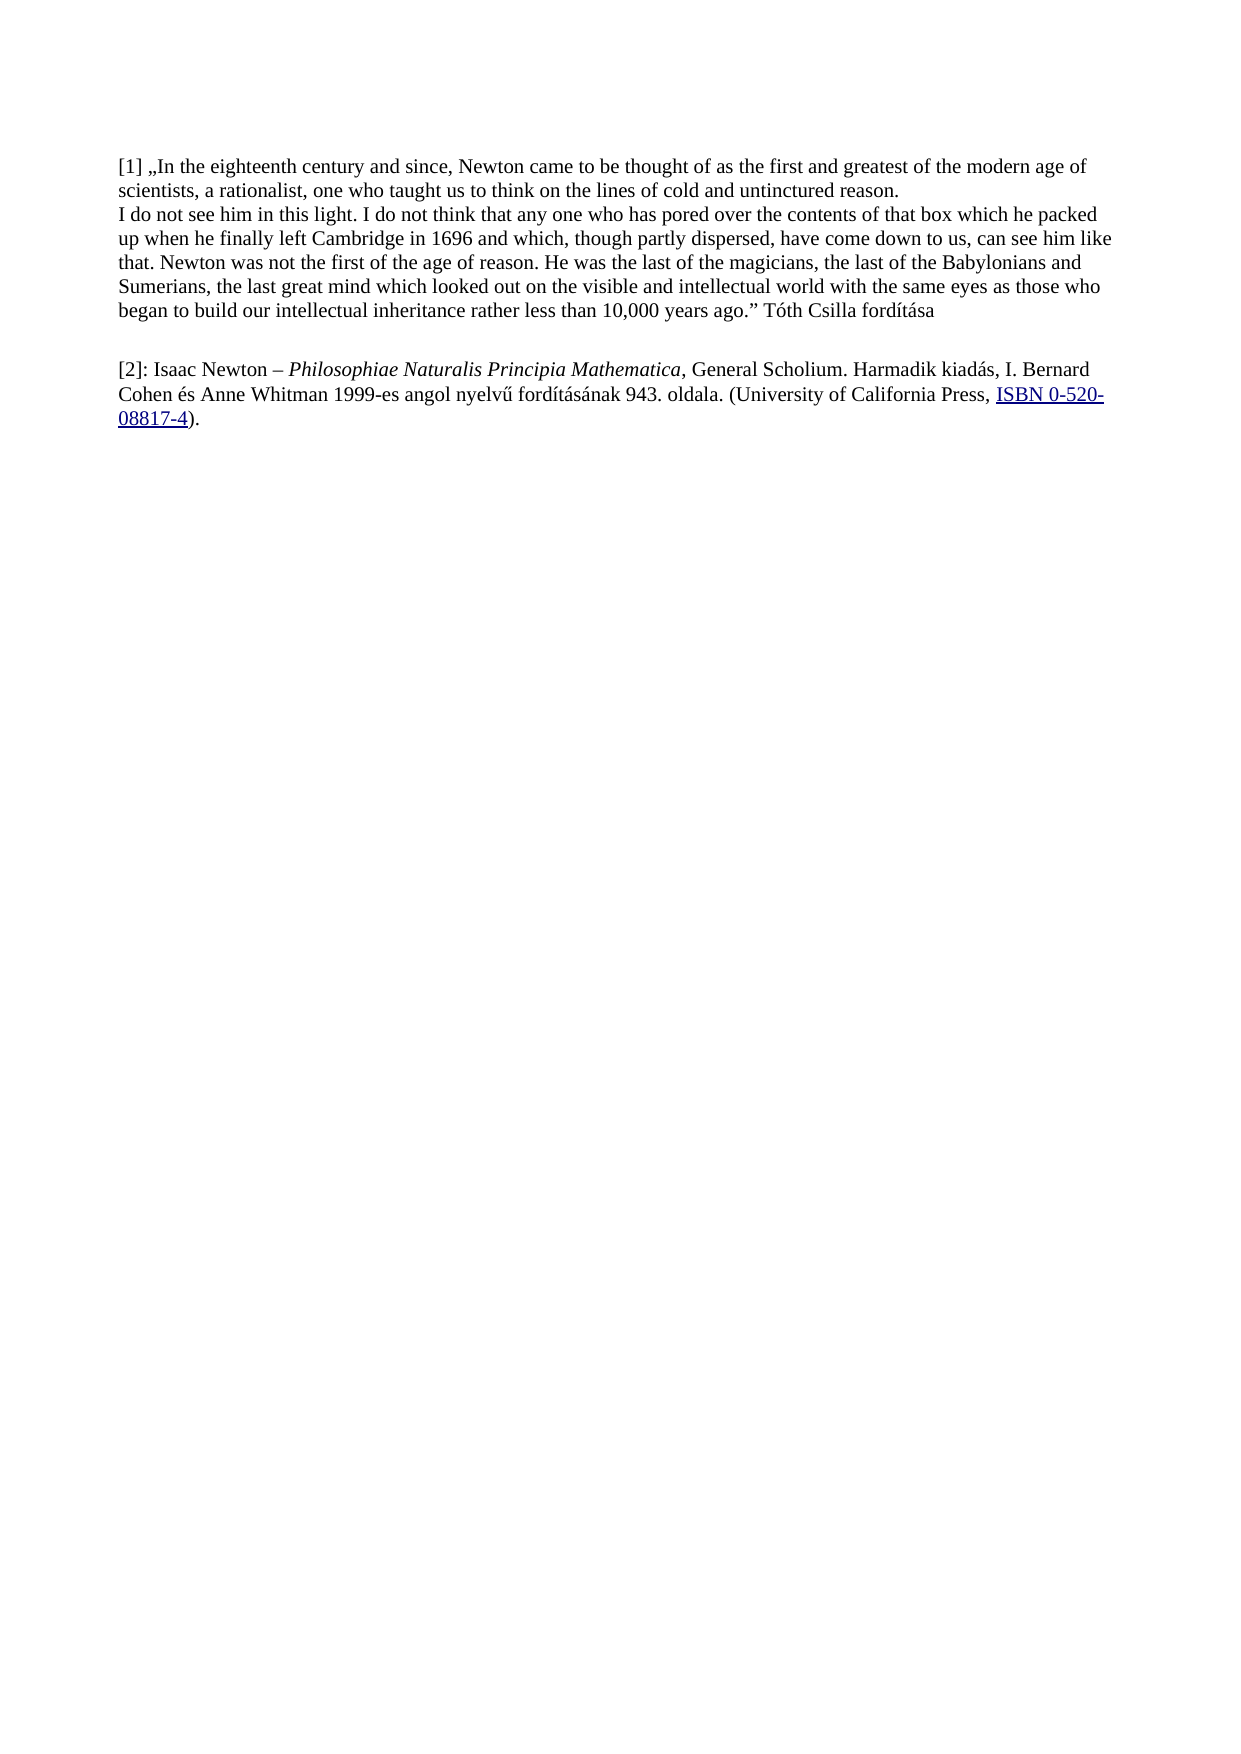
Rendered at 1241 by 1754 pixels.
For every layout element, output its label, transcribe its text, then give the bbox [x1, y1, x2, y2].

text [1] „In the eighteenth century and since, Newton came to be thought of as the first and greatest of the modern age of scientists, a rationalist, one who taught us to think on the lines of cold and untinctured reason. I do not see him in this light. I do not think that any one who has pored over the contents of that box which he packed up when he finally left Cambridge in 1696 and which, though partly dispersed, have come down to us, can see him like that. Newton was not the first of the age of reason. He was the last of the magicians, the last of the Babylonians and Sumerians, the last great mind which looked out on the visible and intellectual world with the same eyes as those who began to build our intellectual inheritance rather less than 10,000 years ago.” Tóth Csilla fordítása [118, 153, 1122, 322]
text [2]: Isaac Newton – Philosophiae Naturalis Principia Mathematica, General Scholium. Harmadik kiadás, I. Bernard Cohen és Anne Whitman 1999-es angol nyelvű fordításának 943. oldala. (University of California Press, ISBN 0-520-08817-4). [118, 357, 1122, 429]
